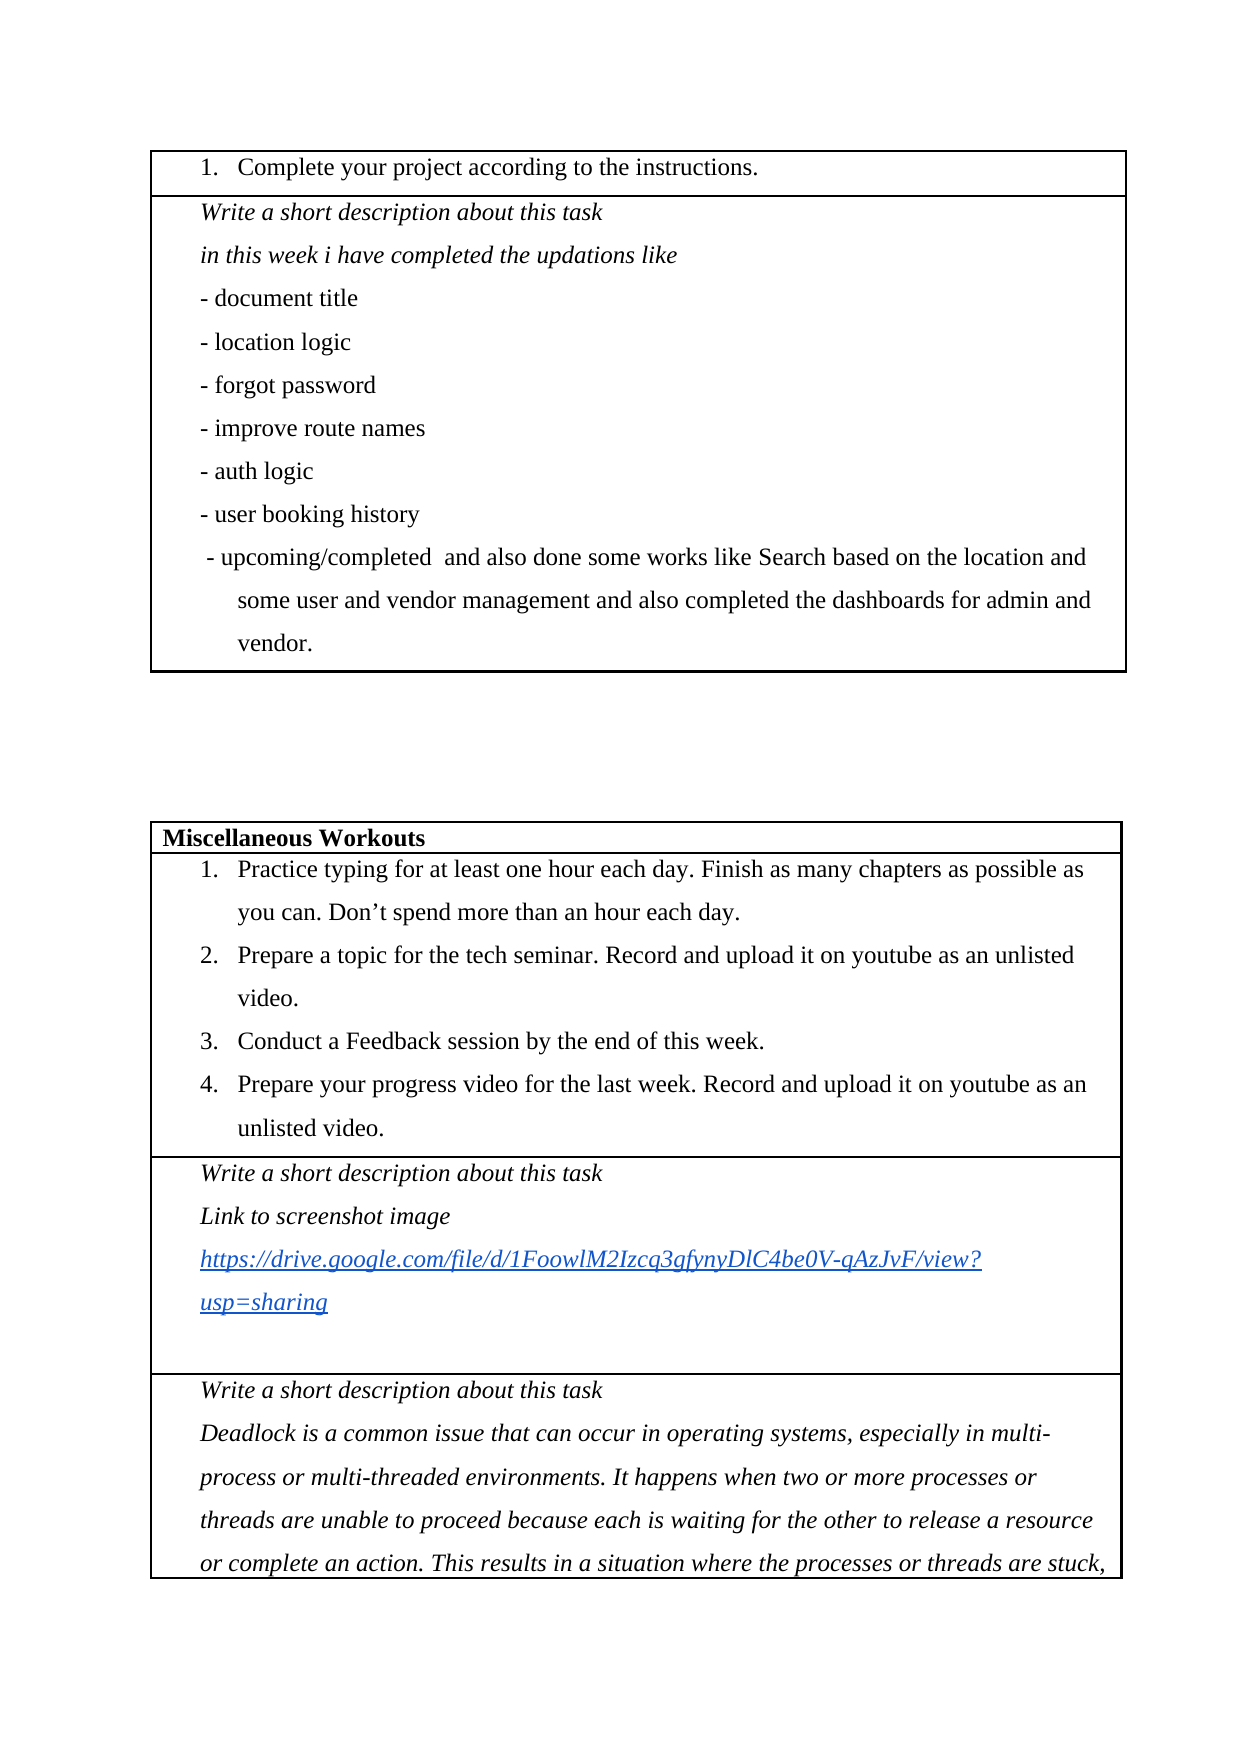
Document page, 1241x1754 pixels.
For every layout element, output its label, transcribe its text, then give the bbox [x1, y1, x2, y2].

table_cell Write a short description about this task Deadlock is a common issue that can occur in operating systems, especially in multi-process or multi-threaded environments. It happens when two or more processes or threads are unable to proceed because each is waiting for the other to release a resource or complete an action. This results in a situation where the processes or threads are stuck, [152, 1375, 1120, 1577]
table_cell Write a short description about this task Link to screenshot image https://drive.google.com/file/d/1FoowlM2Izcq3gfynyDlC4be0V-qAzJvF/view?usp=sharing [152, 1158, 1120, 1373]
table_cell Practice typing for at least one hour each day. Finish as many chapters as possible as you can. Don’t spend more than an hour each day. Prepare a topic for the tech seminar. Record and upload it on youtube as an unlisted video. Conduct a Feedback session by the end of this week. Prepare your progress video for the last week. Record and upload it on youtube as an unlisted video. [152, 854, 1120, 1156]
table_header Miscellaneous Workouts [152, 823, 1120, 852]
table_cell Write a short description about this task in this week i have completed the updations like - document title - location logic - forgot password - improve route names - auth logic - user booking history - upcoming/completed and also done some works like Search based on the location and some user and vendor management and also completed the dashboards for admin and vendor. [152, 197, 1125, 670]
table_cell Complete your project according to the instructions. [152, 152, 1125, 195]
